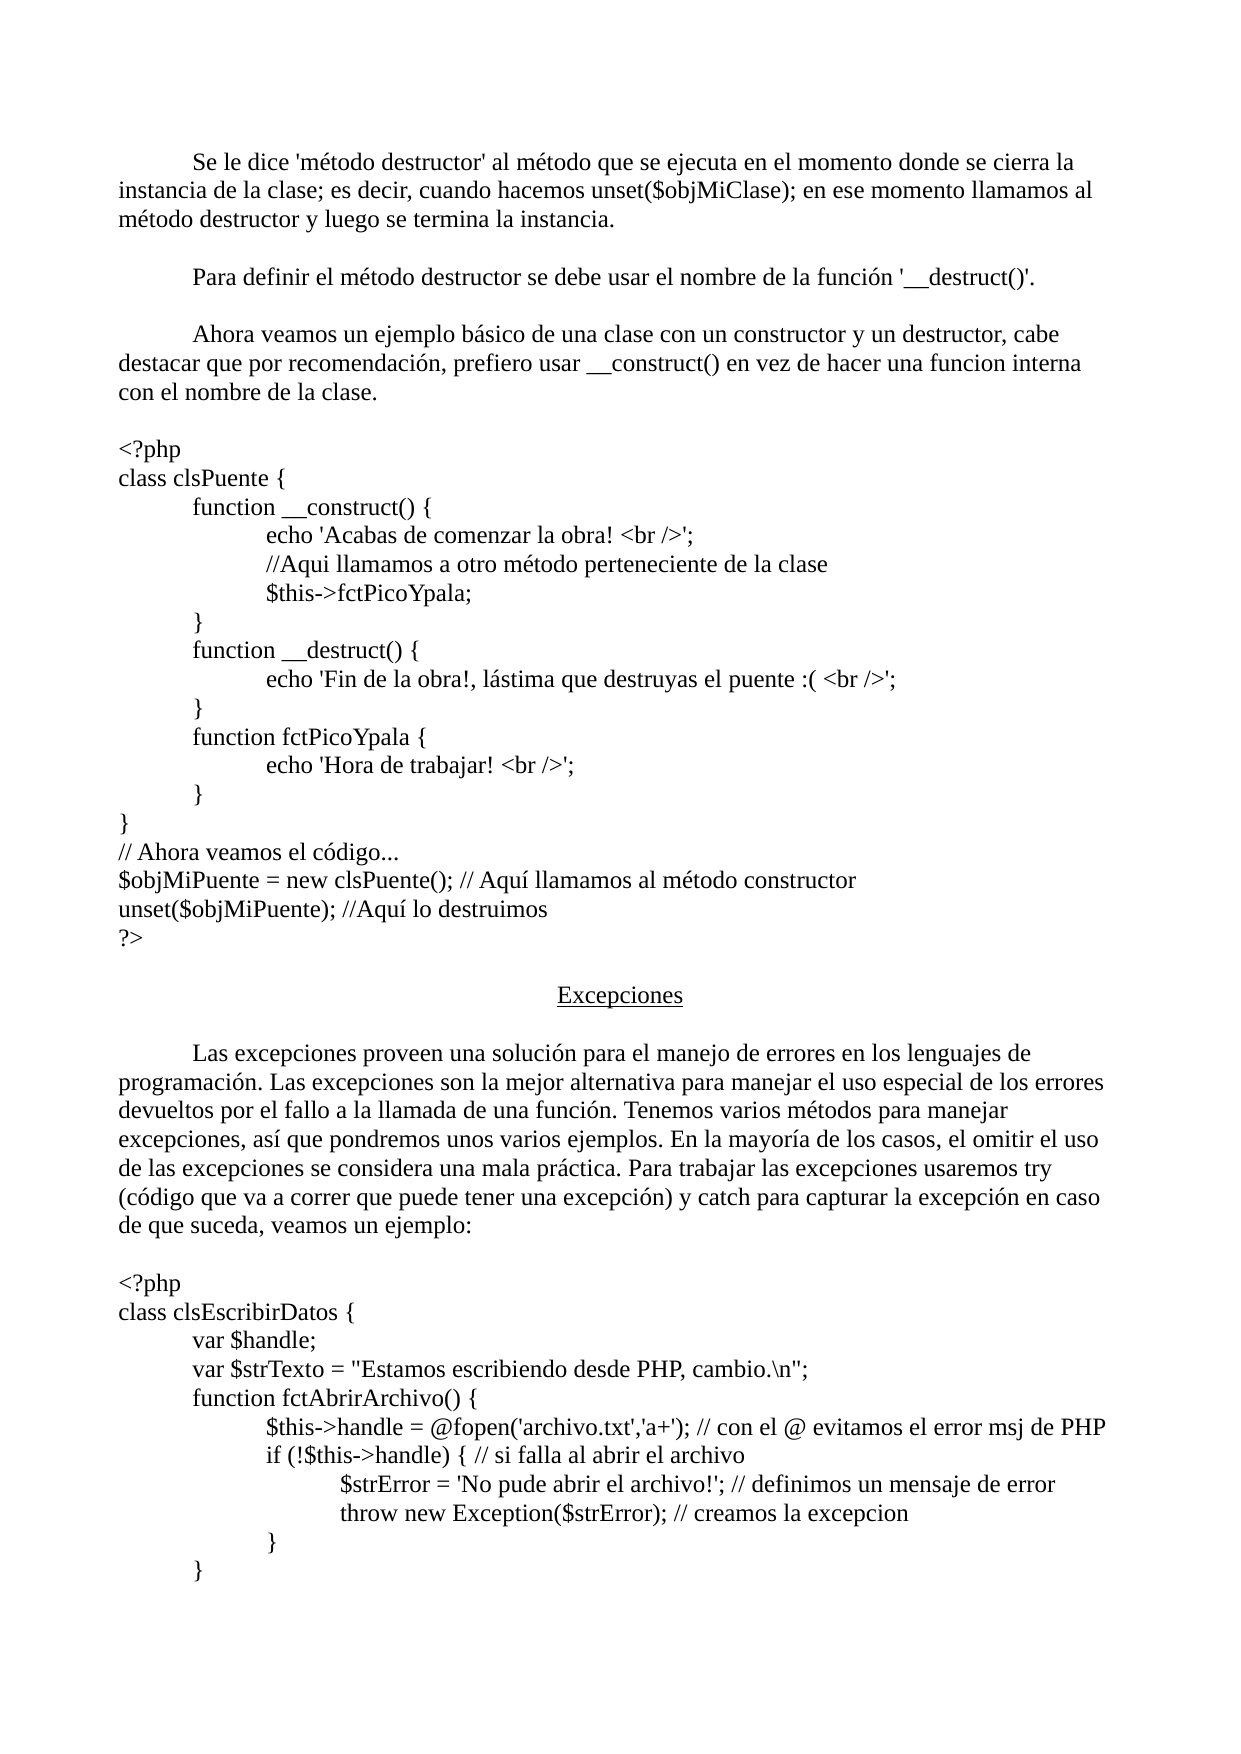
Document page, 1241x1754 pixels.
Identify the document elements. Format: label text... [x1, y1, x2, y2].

text unset($objMiPuente); //Aquí lo destruimos [118, 894, 1122, 923]
text // Ahora veamos el código... [118, 837, 1122, 866]
text } [118, 693, 1122, 722]
text Las excepciones proveen una solución para el manejo de errores en los lenguajes de programación. Las excepciones son la mejor alternativa para manejar el uso especial de los errores devueltos por el fallo a la llamada de una función. Tenemos varios métodos para manejar excepciones, así que pondremos unos varios ejemplos. En la mayoría de los casos, el omitir el uso de las excepciones se considera una mala práctica. Para trabajar las excepciones usaremos try (código que va a correr que puede tener una excepción) y catch para capturar la excepción en caso de que suceda, veamos un ejemplo: [118, 1038, 1122, 1239]
text $strError = 'No pude abrir el archivo!'; // definimos un mensaje de error [118, 1469, 1122, 1498]
text } [118, 1527, 1122, 1556]
text $this->fctPicoYpala; [118, 578, 1122, 607]
text function __destruct() { [118, 636, 1122, 664]
text var $handle; [118, 1326, 1122, 1354]
text Para definir el método destructor se debe usar el nombre de la función '__destruct()'. [118, 262, 1122, 291]
text Ahora veamos un ejemplo básico de una clase con un constructor y un destructor, cabe destacar que por recomendación, prefiero usar __construct() en vez de hacer una funcion interna con el nombre de la clase. [118, 319, 1122, 406]
text Excepciones [118, 981, 1122, 1009]
text ?> [118, 923, 1122, 952]
text function fctPicoYpala { [118, 722, 1122, 751]
text var $strTexto = "Estamos escribiendo desde PHP, cambio.\n"; [118, 1354, 1122, 1383]
text //Aqui llamamos a otro método perteneciente de la clase [118, 549, 1122, 578]
text if (!$this->handle) { // si falla al abrir el archivo [118, 1441, 1122, 1469]
text $objMiPuente = new clsPuente(); // Aquí llamamos al método constructor [118, 866, 1122, 894]
text } [118, 607, 1122, 636]
text throw new Exception($strError); // creamos la excepcion [118, 1498, 1122, 1527]
text Se le dice 'método destructor' al método que se ejecuta en el momento donde se cierra la instancia de la clase; es decir, cuando hacemos unset($objMiClase); en ese momento llamamos al método destructor y luego se termina la instancia. [118, 147, 1122, 233]
text function fctAbrirArchivo() { [118, 1383, 1122, 1412]
text class clsPuente { [118, 463, 1122, 492]
text <?php [118, 434, 1122, 463]
text } [118, 1556, 1122, 1584]
text <?php [118, 1268, 1122, 1297]
text } [118, 808, 1122, 837]
text echo 'Fin de la obra!, lástima que destruyas el puente :( <br />'; [118, 664, 1122, 693]
text } [118, 779, 1122, 808]
text echo 'Hora de trabajar! <br />'; [118, 751, 1122, 779]
text $this->handle = @fopen('archivo.txt','a+'); // con el @ evitamos el error msj de PHP [118, 1412, 1122, 1441]
text function __construct() { [118, 492, 1122, 521]
text echo 'Acabas de comenzar la obra! <br />'; [118, 521, 1122, 549]
text class clsEscribirDatos { [118, 1297, 1122, 1326]
